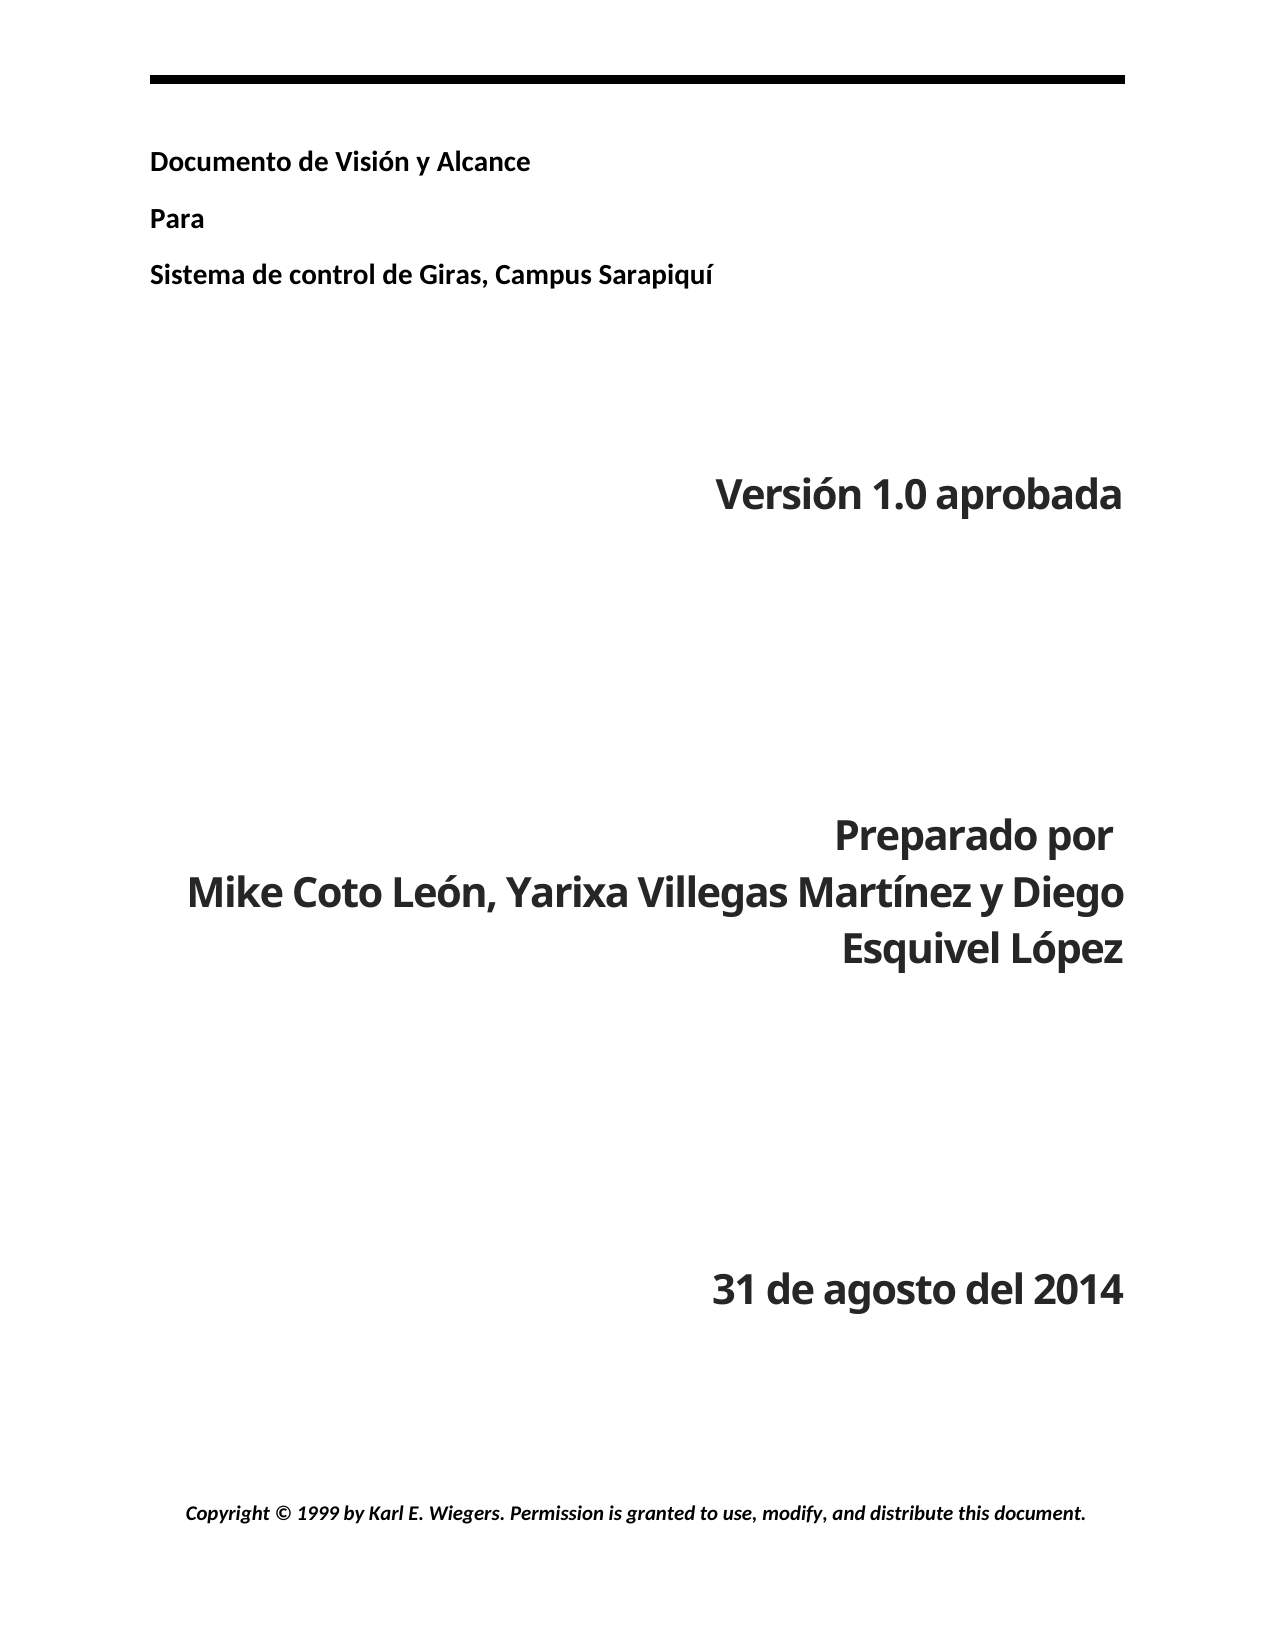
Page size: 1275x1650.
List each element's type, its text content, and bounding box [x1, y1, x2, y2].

text 31 de agosto del 2014 [150, 1260, 1125, 1317]
text Preparado por [150, 806, 1125, 863]
text Para [150, 200, 1125, 235]
text Versión 1.0 aprobada [150, 465, 1125, 522]
text Sistema de control de Giras, Campus Sarapiquí [150, 256, 1125, 292]
text Documento de Visión y Alcance [150, 143, 1125, 179]
text Mike Coto León, Yarixa Villegas Martínez y Diego Esquivel López [150, 863, 1125, 976]
